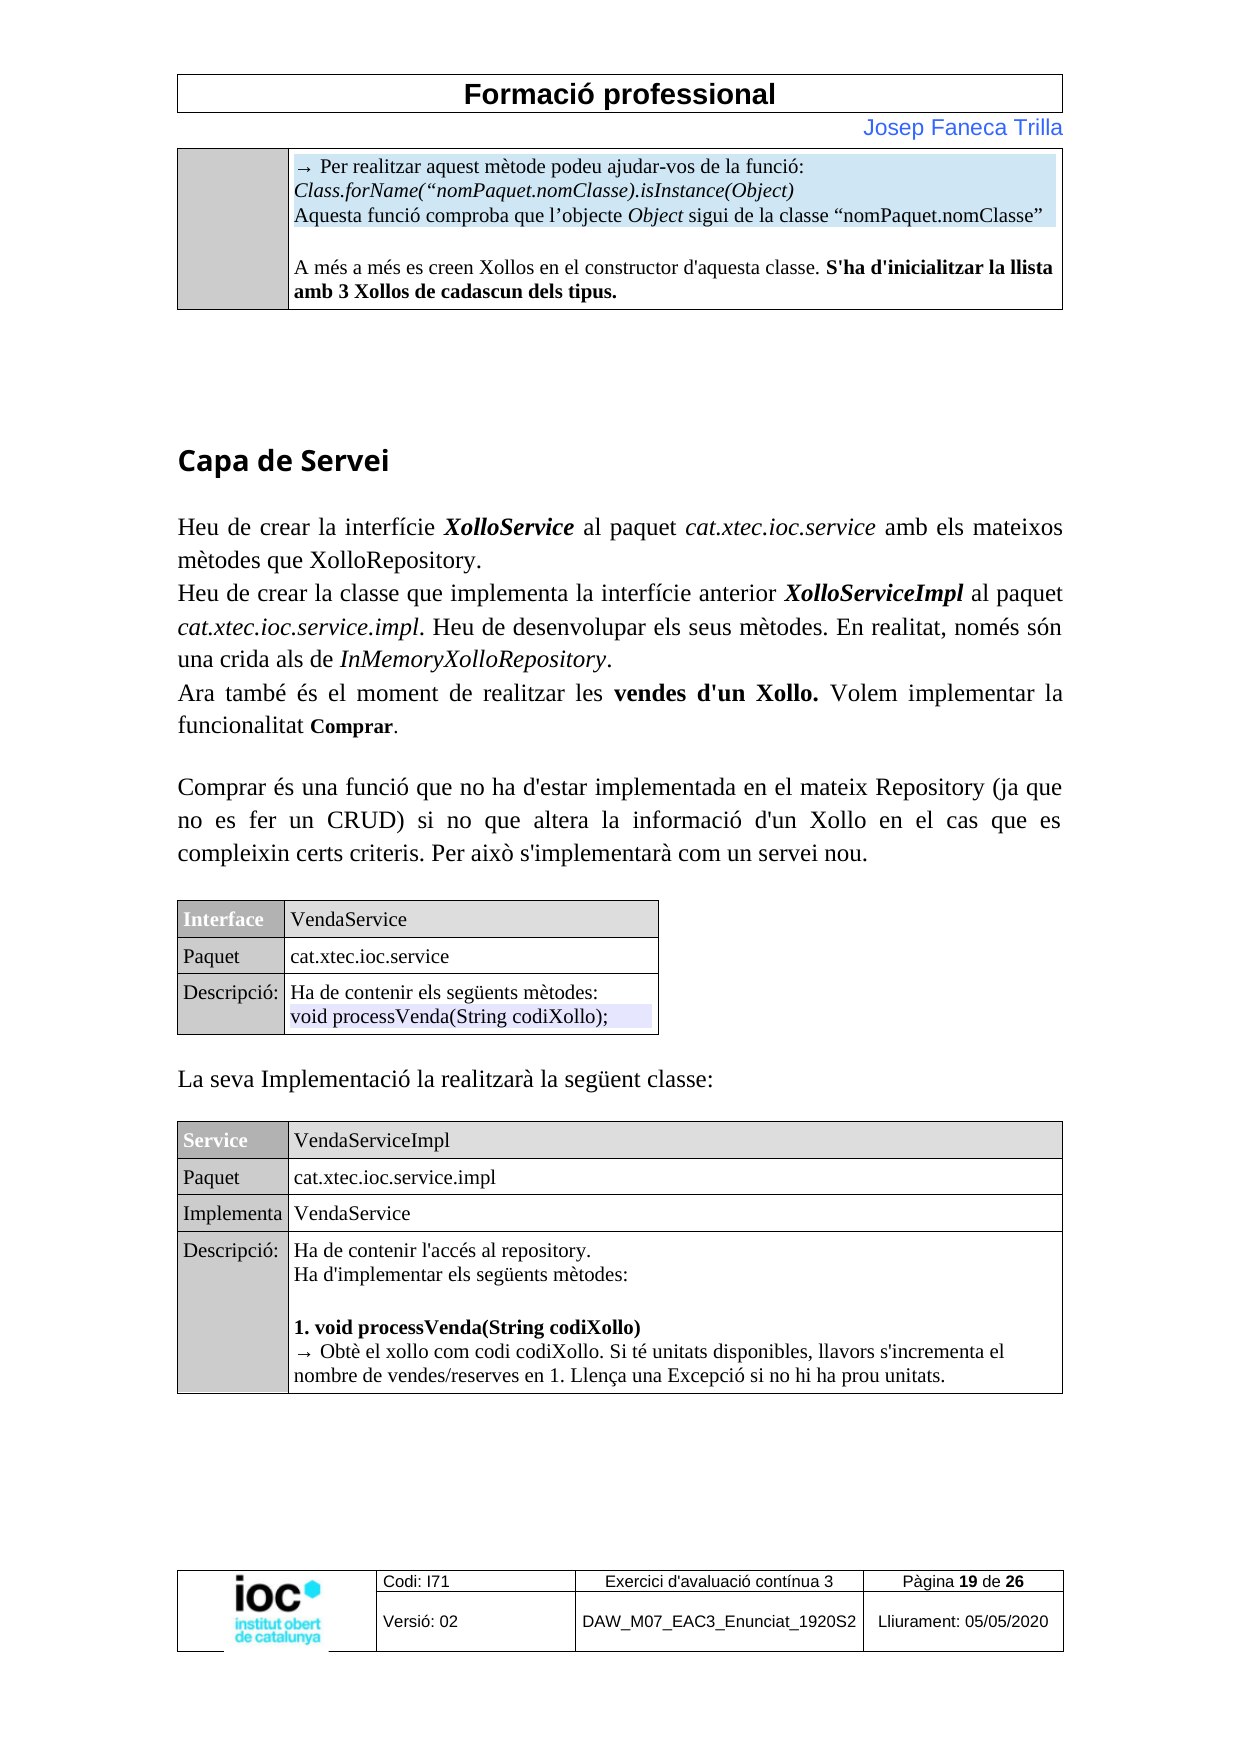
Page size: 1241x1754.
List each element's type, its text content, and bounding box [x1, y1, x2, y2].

table_cell Descripció: [178, 1232, 288, 1392]
table_header Interface [178, 901, 284, 937]
table_header Service [178, 1122, 288, 1158]
table_cell [178, 149, 288, 309]
table_header VendaService [285, 901, 658, 937]
table_cell Implementa [178, 1195, 288, 1231]
picture [224, 1571, 329, 1652]
text Heu de crear la classe que implementa la interfície anterior XolloServiceImpl al paquet cat.xtec.ioc.service.impl. Heu de desenvolupar els seus mètodes. En realitat, només són una crida als de InMemoryXolloRepository. [177, 578, 1063, 673]
text Comprar és una funció que no ha d'estar implementada en el mateix Repository (ja que no es fer un CRUD) si no que altera la informació d'un Xollo en el cas que es compleixin certs criteris. Per això s'implementarà com un servei nou. [177, 772, 1063, 867]
table_cell Paquet [178, 1159, 288, 1194]
text Heu de crear la interfície XolloService al paquet cat.xtec.ioc.service amb els mateixos mètodes que XolloRepository. [177, 512, 1063, 574]
table_cell VendaService [289, 1195, 1062, 1231]
table_cell cat.xtec.ioc.service.impl [289, 1159, 1062, 1194]
table_cell Descripció: [178, 974, 284, 1034]
table_cell cat.xtec.ioc.service [285, 938, 658, 973]
table_cell Paquet [178, 938, 284, 973]
text Ara també és el moment de realitzar les vendes d'un Xollo. Volem implementar la funcionalitat Comprar. [177, 678, 1063, 739]
table_cell Ha de contenir l'accés al repository. Ha d'implementar els següents mètodes: 1. void processVenda(String codiXollo) → Obtè el xollo com codi codiXollo. Si té unitats disponibles, llavors s'incrementa el nombre de vendes/reserves en 1. Llença una Excepció si no hi ha prou unitats. [289, 1232, 1062, 1392]
table_cell Ha de contenir els següents mètodes: void processVenda(String codiXollo); [285, 974, 658, 1034]
table_header VendaServiceImpl [289, 1122, 1062, 1158]
text La seva Implementació la realitzarà la següent classe: [177, 1064, 1063, 1092]
subtitle Capa de Servei [177, 441, 1063, 480]
table_cell → Per realitzar aquest mètode podeu ajudar-vos de la funció: Class.forName(“nomPaquet.nomClasse).isInstance(Object) Aquesta funció comproba que l’objecte Object sigui de la classe “nomPaquet.nomClasse” A més a més es creen Xollos en el constructor d'aquesta classe. S'ha d'inicialitzar la llista amb 3 Xollos de cadascun dels tipus. [289, 149, 1062, 309]
